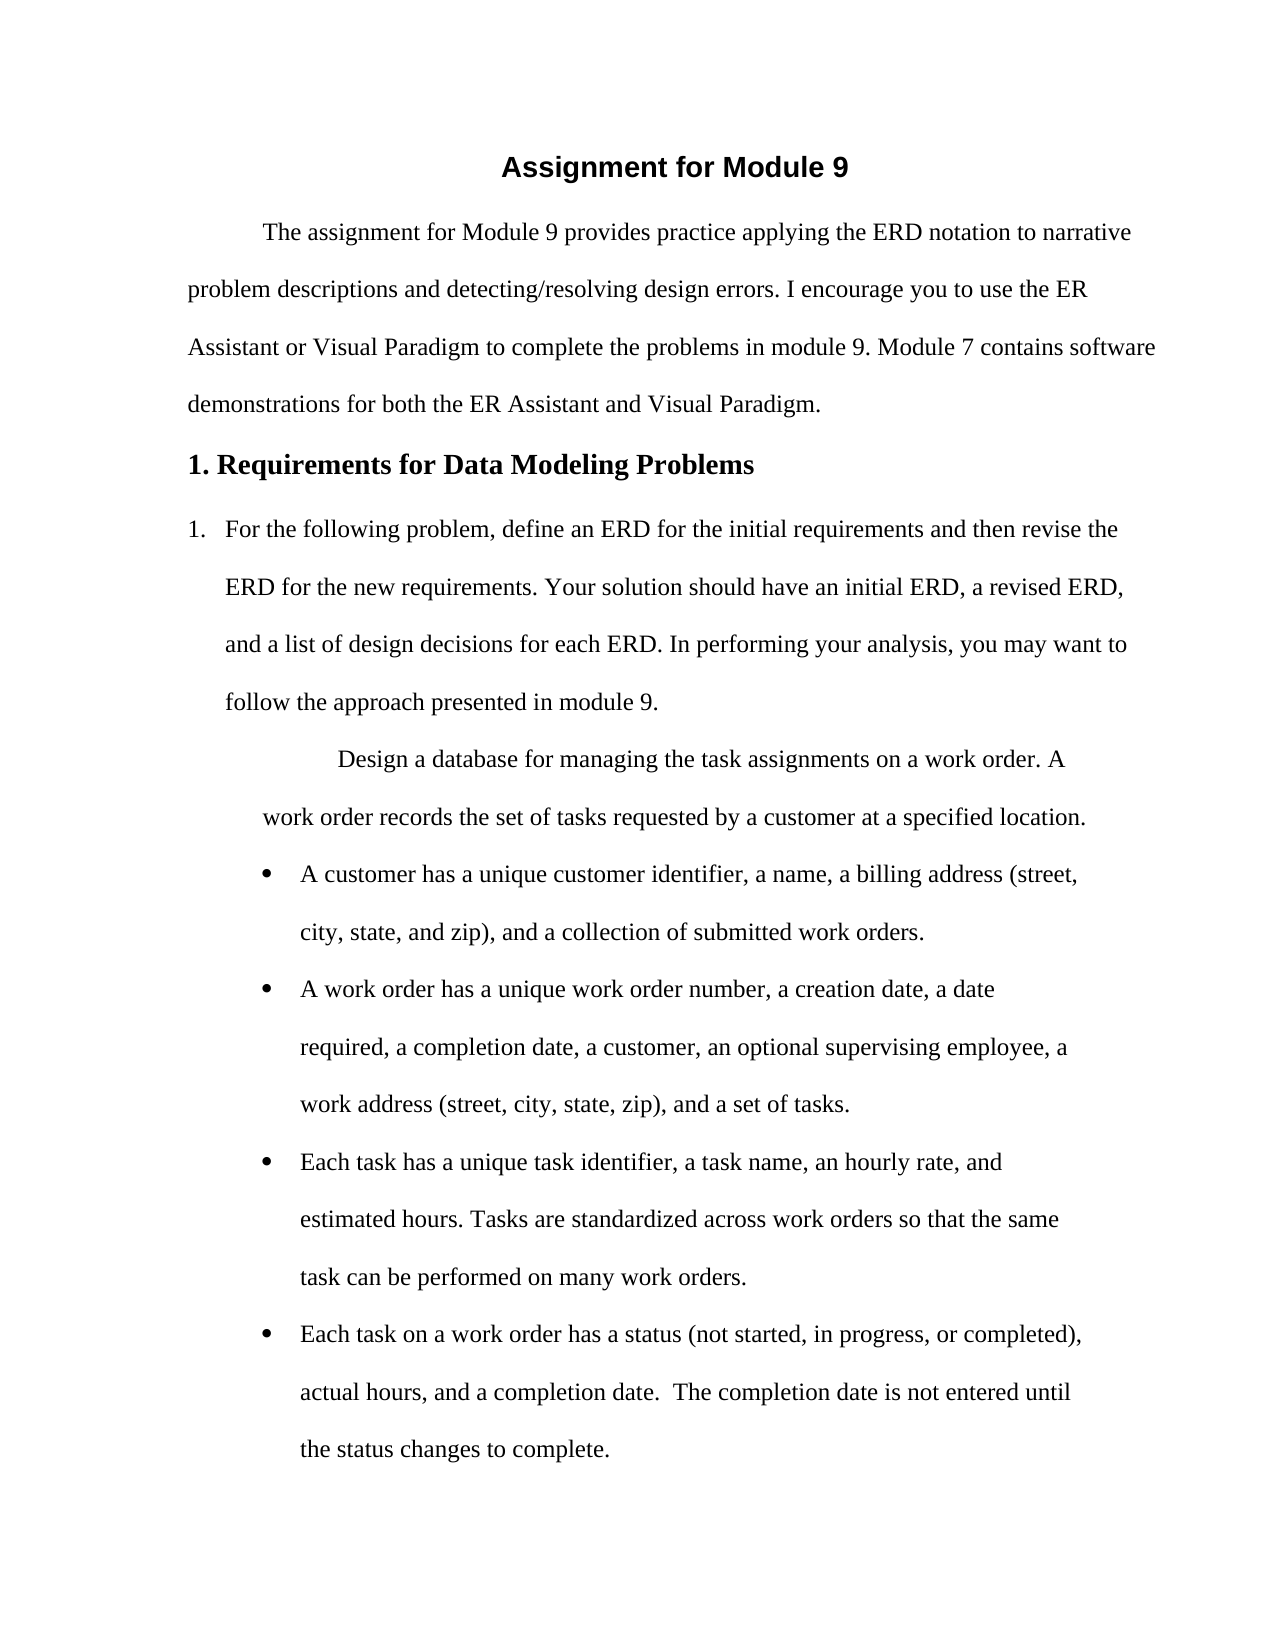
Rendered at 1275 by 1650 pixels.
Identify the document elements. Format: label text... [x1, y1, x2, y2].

subtitle Assignment for Module 9 [187, 150, 1162, 183]
list A work order has a unique work order number, a creation date, a date required, a completion date, a customer, an optional supervising employee, a work address (street, city, state, zip), and a set of tasks. [262, 974, 1087, 1118]
text The assignment for Module 9 provides practice applying the ERD notation to narrative problem descriptions and detecting/resolving design errors. I encourage you to use the ER Assistant or Visual Paradigm to complete the problems in module 9. Module 7 contains software demonstrations for both the ER Assistant and Visual Paradigm. [187, 217, 1162, 418]
list For the following problem, define an ERD for the initial requirements and then revise the ERD for the new requirements. Your solution should have an initial ERD, a revised ERD, and a list of design decisions for each ERD. In performing your analysis, you may want to follow the approach presented in module 9. [187, 514, 1162, 715]
list Each task has a unique task identifier, a task name, an hourly rate, and estimated hours. Tasks are standardized across work orders so that the same task can be performed on many work orders. [262, 1147, 1087, 1290]
text Design a database for managing the task assignments on a work order. A work order records the set of tasks requested by a customer at a specified location. [262, 744, 1087, 830]
text 1. Requirements for Data Modeling Problems [187, 447, 1162, 481]
list Each task on a work order has a status (not started, in progress, or completed), actual hours, and a completion date. The completion date is not entered until the status changes to complete. [262, 1319, 1087, 1463]
list A customer has a unique customer identifier, a name, a billing address (street, city, state, and zip), and a collection of submitted work orders. [262, 859, 1087, 945]
